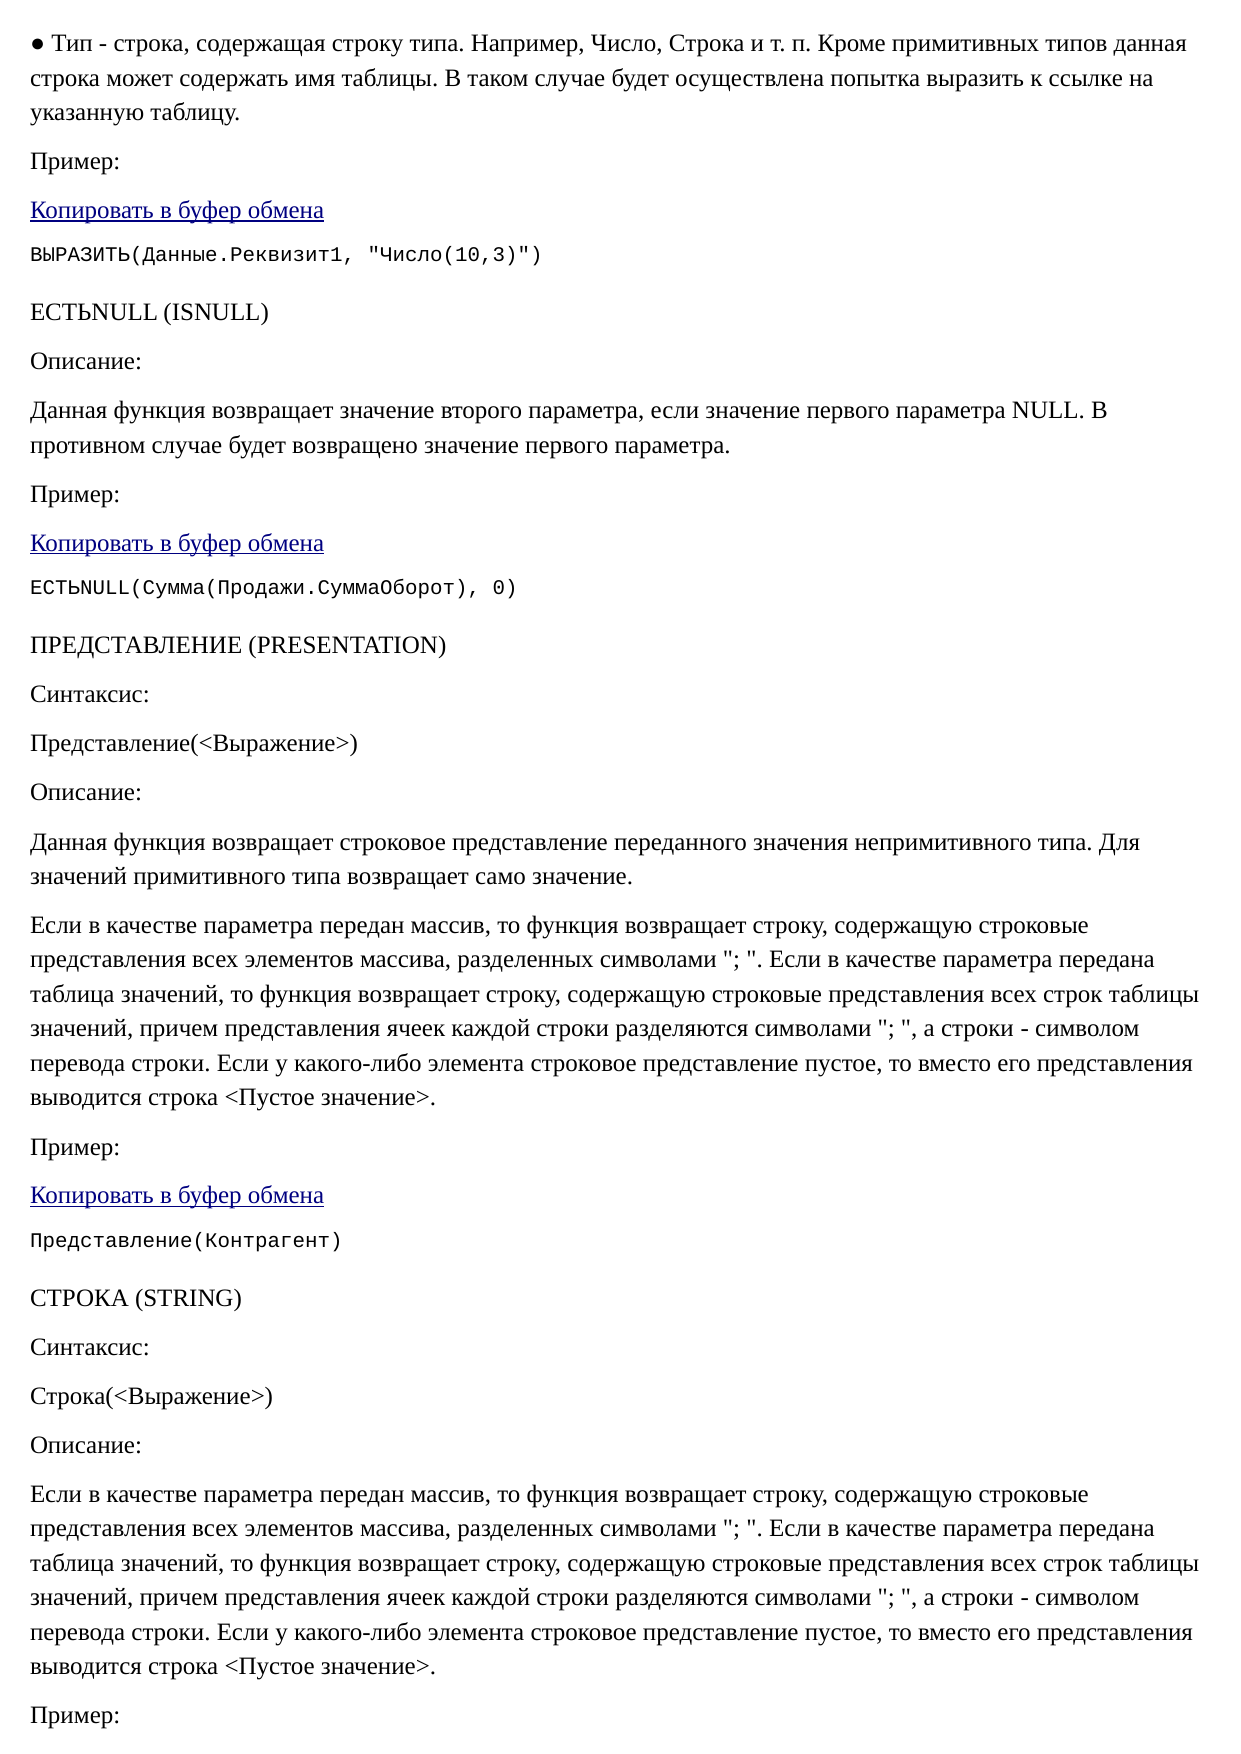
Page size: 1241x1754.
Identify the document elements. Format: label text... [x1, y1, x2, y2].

text Представление(Контрагент) [30, 1230, 1211, 1253]
text ВЫРАЗИТЬ(Данные.Реквизит1, "Число(10,3)") [30, 244, 1211, 268]
text Копировать в буфер обмена [30, 195, 1211, 224]
text Представление(<Выражение>) [30, 728, 1211, 757]
text Копировать в буфер обмена [30, 528, 1211, 557]
text Пример: [30, 479, 1211, 508]
text Пример: [30, 1701, 1211, 1729]
text Описание: [30, 1430, 1211, 1459]
text Если в качестве параметра передан массив, то функция возвращает строку, содержащую строковые представления всех элементов массива, разделенных символами "; ". Если в качестве параметра передана таблица значений, то функция возвращает строку, содержащую строковые представления всех строк таблицы значений, причем представления ячеек каждой строки разделяются символами "; ", а строки ‑ символом перевода строки. Если у какого-либо элемента строковое представление пустое, то вместо его представления выводится строка <Пустое значение>. [30, 910, 1211, 1111]
text ● Тип ‑ строка, содержащая строку типа. Например, Число, Строка и т. п. Кроме примитивных типов данная строка может содержать имя таблицы. В таком случае будет осуществлена попытка выразить к ссылке на указанную таблицу. [30, 28, 1211, 126]
text Данная функция возвращает строковое представление переданного значения непримитивного типа. Для значений примитивного типа возвращает само значение. [30, 827, 1211, 890]
text ПРЕДСТАВЛЕНИЕ (PRESENTATION) [30, 630, 1211, 659]
text СТРОКА (STRING) [30, 1283, 1211, 1312]
text Пример: [30, 1132, 1211, 1160]
text Если в качестве параметра передан массив, то функция возвращает строку, содержащую строковые представления всех элементов массива, разделенных символами "; ". Если в качестве параметра передана таблица значений, то функция возвращает строку, содержащую строковые представления всех строк таблицы значений, причем представления ячеек каждой строки разделяются символами "; ", а строки ‑ символом перевода строки. Если у какого-либо элемента строковое представление пустое, то вместо его представления выводится строка <Пустое значение>. [30, 1479, 1211, 1680]
text ЕСТЬNULL (ISNULL) [30, 297, 1211, 326]
text Копировать в буфер обмена [30, 1181, 1211, 1209]
text Строка(<Выражение>) [30, 1381, 1211, 1410]
text Синтаксис: [30, 679, 1211, 708]
text Данная функция возвращает значение второго параметра, если значение первого параметра NULL. В противном случае будет возвращено значение первого параметра. [30, 396, 1211, 459]
text Синтаксис: [30, 1332, 1211, 1361]
text Описание: [30, 777, 1211, 806]
text Описание: [30, 346, 1211, 375]
text Пример: [30, 146, 1211, 175]
text ЕСТЬNULL(Сумма(Продажи.СуммаОборот), 0) [30, 577, 1211, 601]
